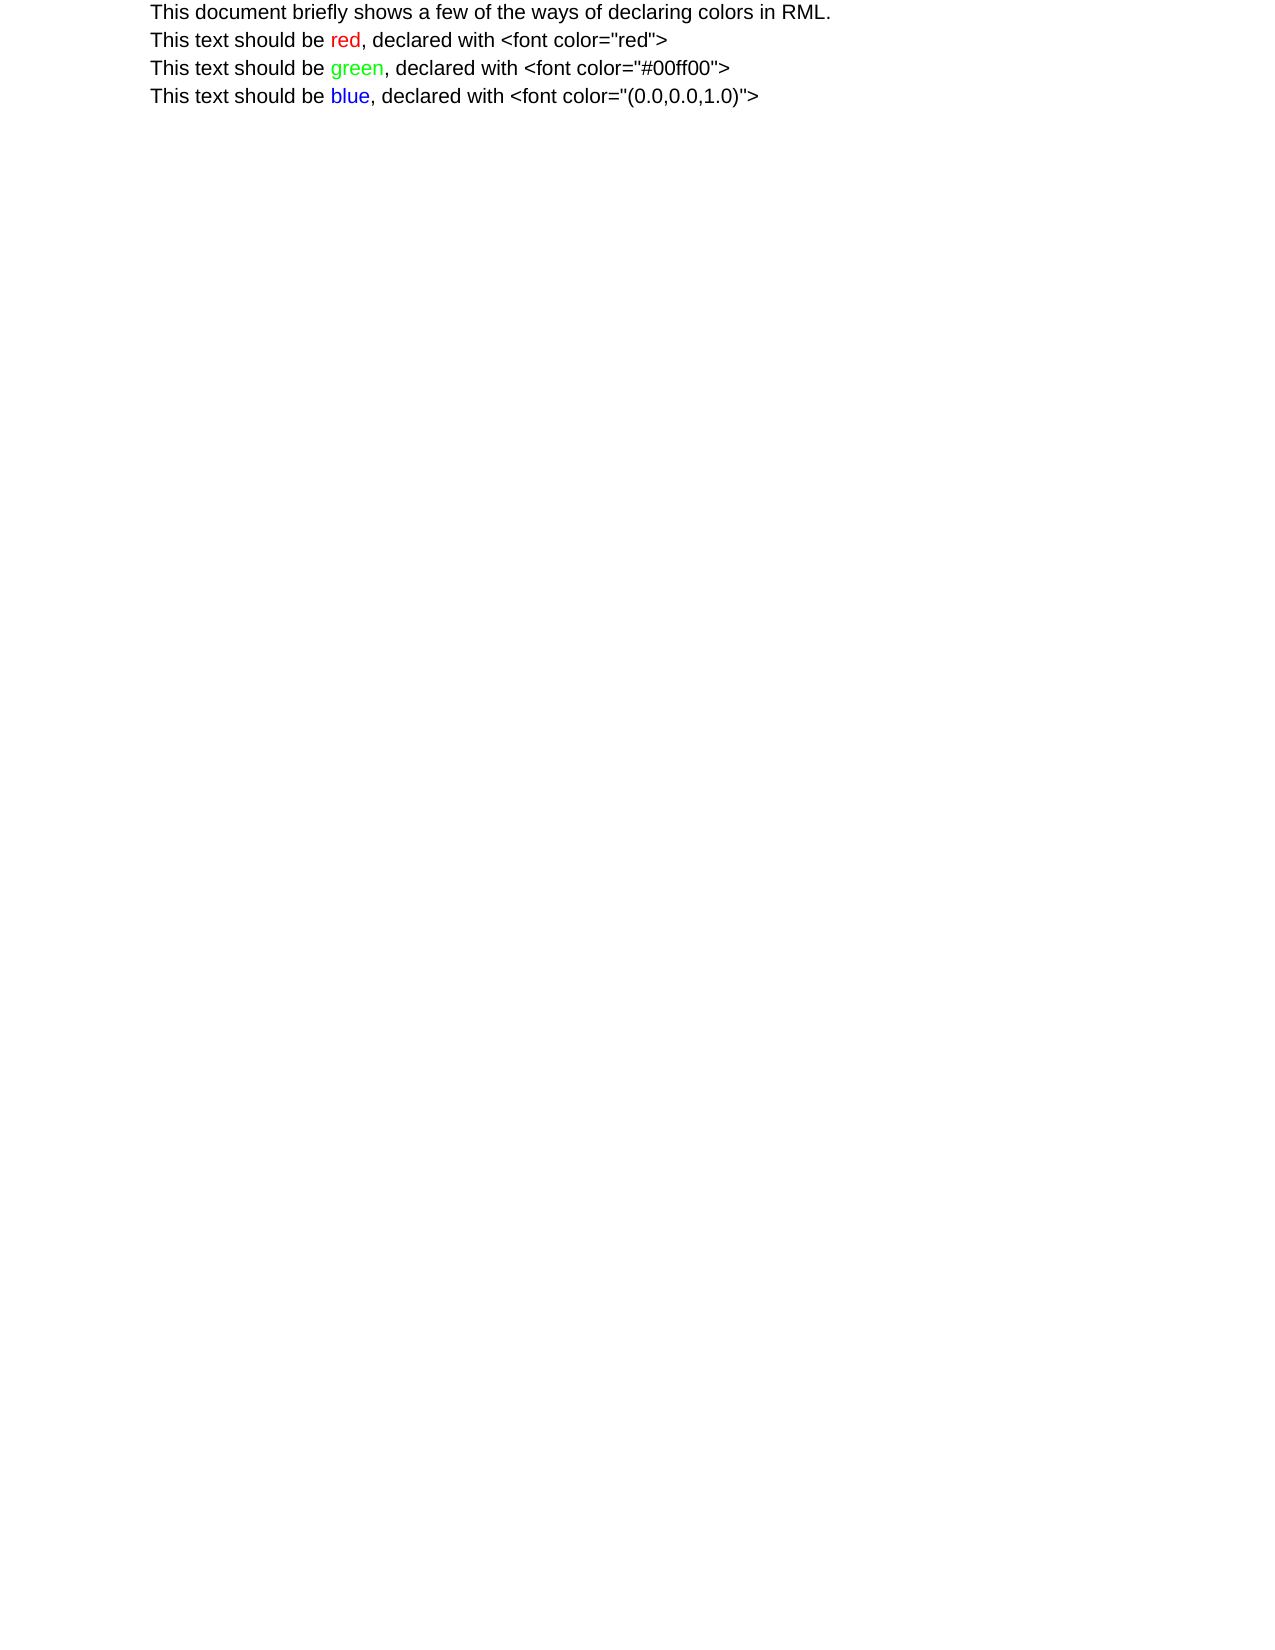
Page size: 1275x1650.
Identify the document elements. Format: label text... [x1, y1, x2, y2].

text This text should be blue, declared with <font color="(0.0,0.0,1.0)"> [150, 84, 1275, 108]
text This text should be red, declared with <font color="red"> [150, 28, 1275, 52]
text This text should be green, declared with <font color="#00ff00"> [150, 56, 1275, 80]
text This document briefly shows a few of the ways of declaring colors in RML. [150, 0, 1275, 24]
